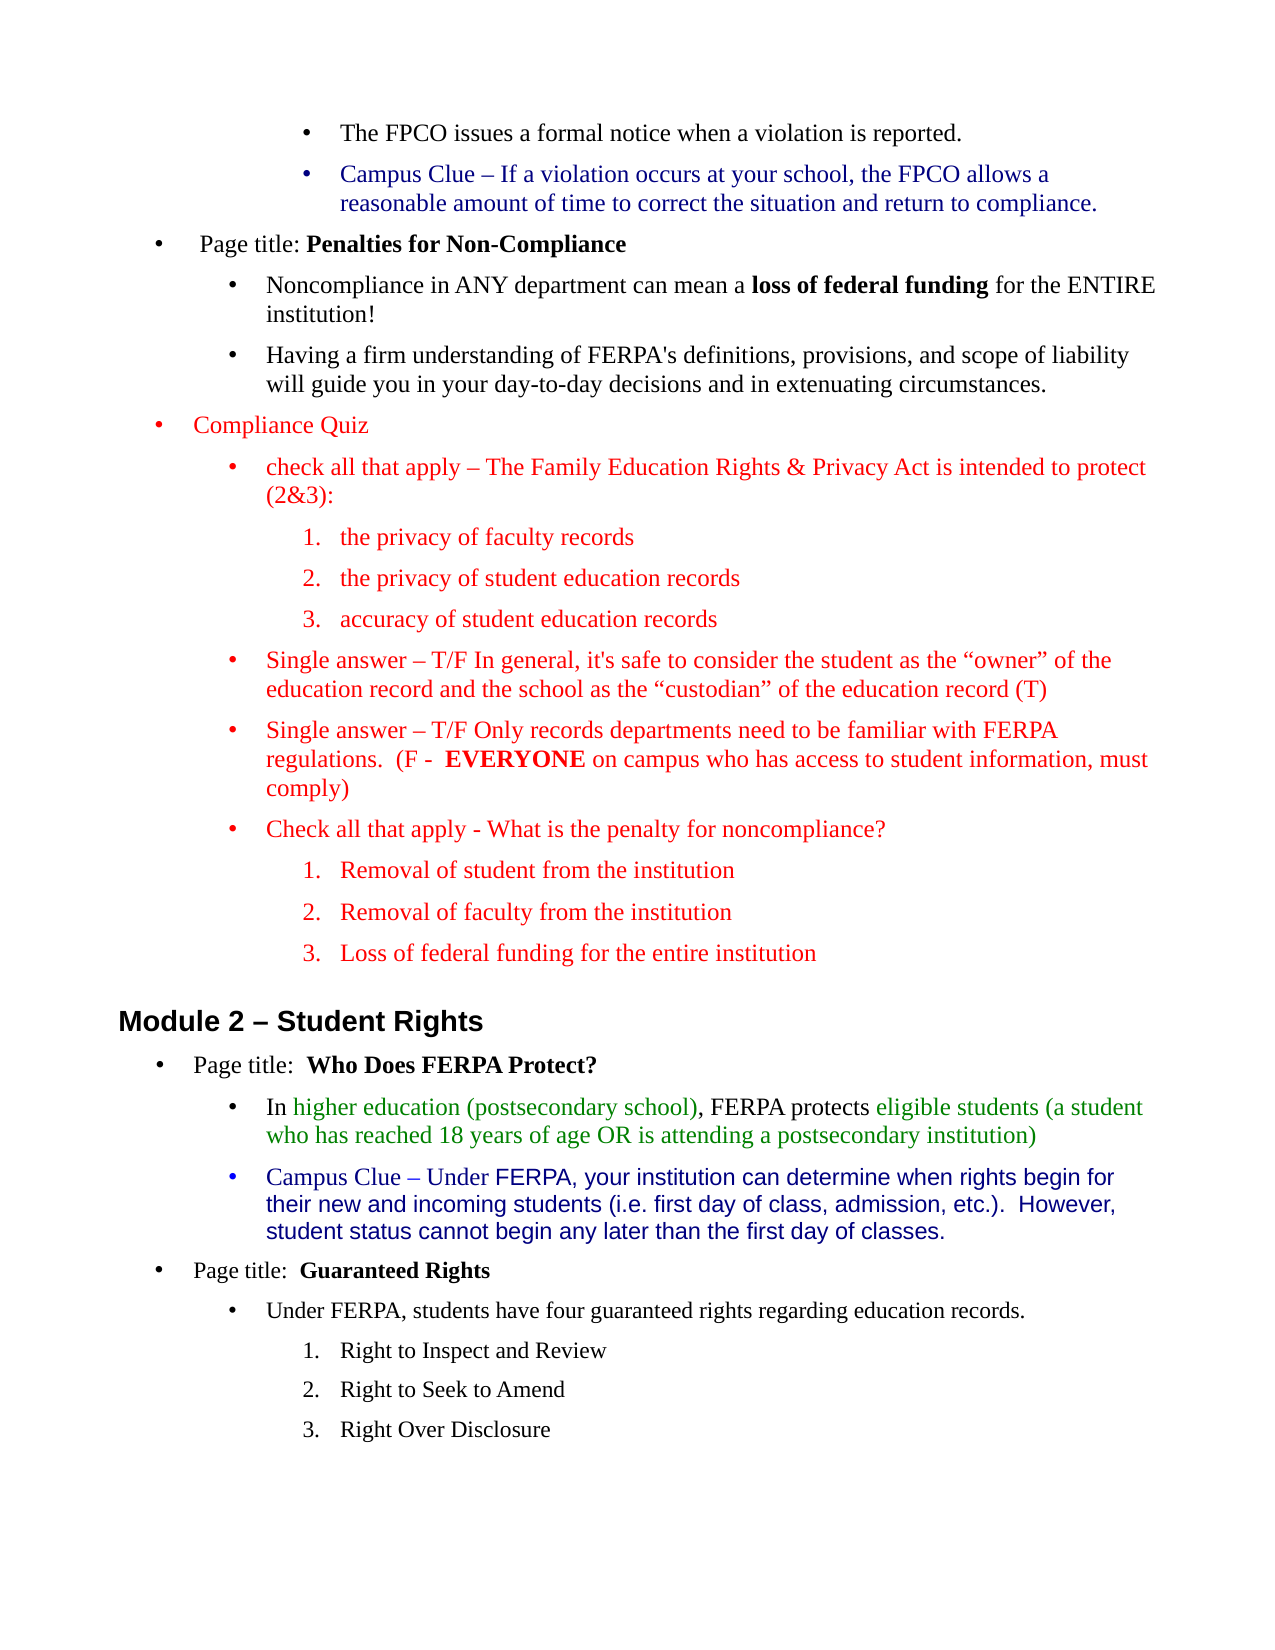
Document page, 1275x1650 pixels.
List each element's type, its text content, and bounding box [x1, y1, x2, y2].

list Having a firm understanding of FERPA's definitions, provisions, and scope of liability will guide you in your day-to-day decisions and in extenuating circumstances. [228, 341, 1157, 398]
list Single answer – T/F Only records departments need to be familiar with FERPA regulations. (F - EVERYONE on campus who has access to student information, must comply) [228, 716, 1157, 802]
list Noncompliance in ANY department can mean a loss of federal funding for the ENTIRE institution! [228, 271, 1157, 328]
list Page title: Penalties for Non-Compliance [154, 229, 1157, 258]
list Right Over Disclosure [302, 1415, 1157, 1442]
list Campus Clue – Under FERPA, your institution can determine when rights begin for their new and incoming students (i.e. first day of class, admission, etc.). However, student status cannot begin any later than the first day of classes. [228, 1162, 1157, 1244]
list Single answer – T/F In general, it's safe to consider the student as the “owner” of the education record and the school as the “custodian” of the education record (T) [228, 646, 1157, 703]
subtitle Module 2 – Student Rights [118, 1004, 1157, 1038]
list Page title: Guaranteed Rights [154, 1257, 1157, 1284]
list Under FERPA, students have four guaranteed rights regarding education records. [228, 1297, 1157, 1324]
list In higher education (postsecondary school), FERPA protects eligible students (a student who has reached 18 years of age OR is attending a postsecondary institution) [228, 1092, 1157, 1149]
list accuracy of student education records [302, 604, 1157, 633]
list check all that apply – The Family Education Rights & Privacy Act is intended to protect (2&3): [228, 452, 1157, 509]
list Campus Clue – If a violation occurs at your school, the FPCO allows a reasonable amount of time to correct the situation and return to compliance. [302, 159, 1157, 217]
list The FPCO issues a formal notice when a violation is reported. [302, 118, 1157, 147]
list the privacy of student education records [302, 563, 1157, 592]
list Right to Seek to Amend [302, 1376, 1157, 1403]
list Compliance Quiz [154, 411, 1157, 439]
list Page title: Who Does FERPA Protect? [156, 1050, 1157, 1079]
list Right to Inspect and Review [302, 1336, 1157, 1363]
list the privacy of faculty records [302, 522, 1157, 551]
list Check all that apply - What is the penalty for noncompliance? [228, 814, 1157, 843]
list Loss of federal funding for the entire institution [302, 938, 1157, 967]
list Removal of student from the institution [302, 856, 1157, 884]
list Removal of faculty from the institution [302, 897, 1157, 926]
